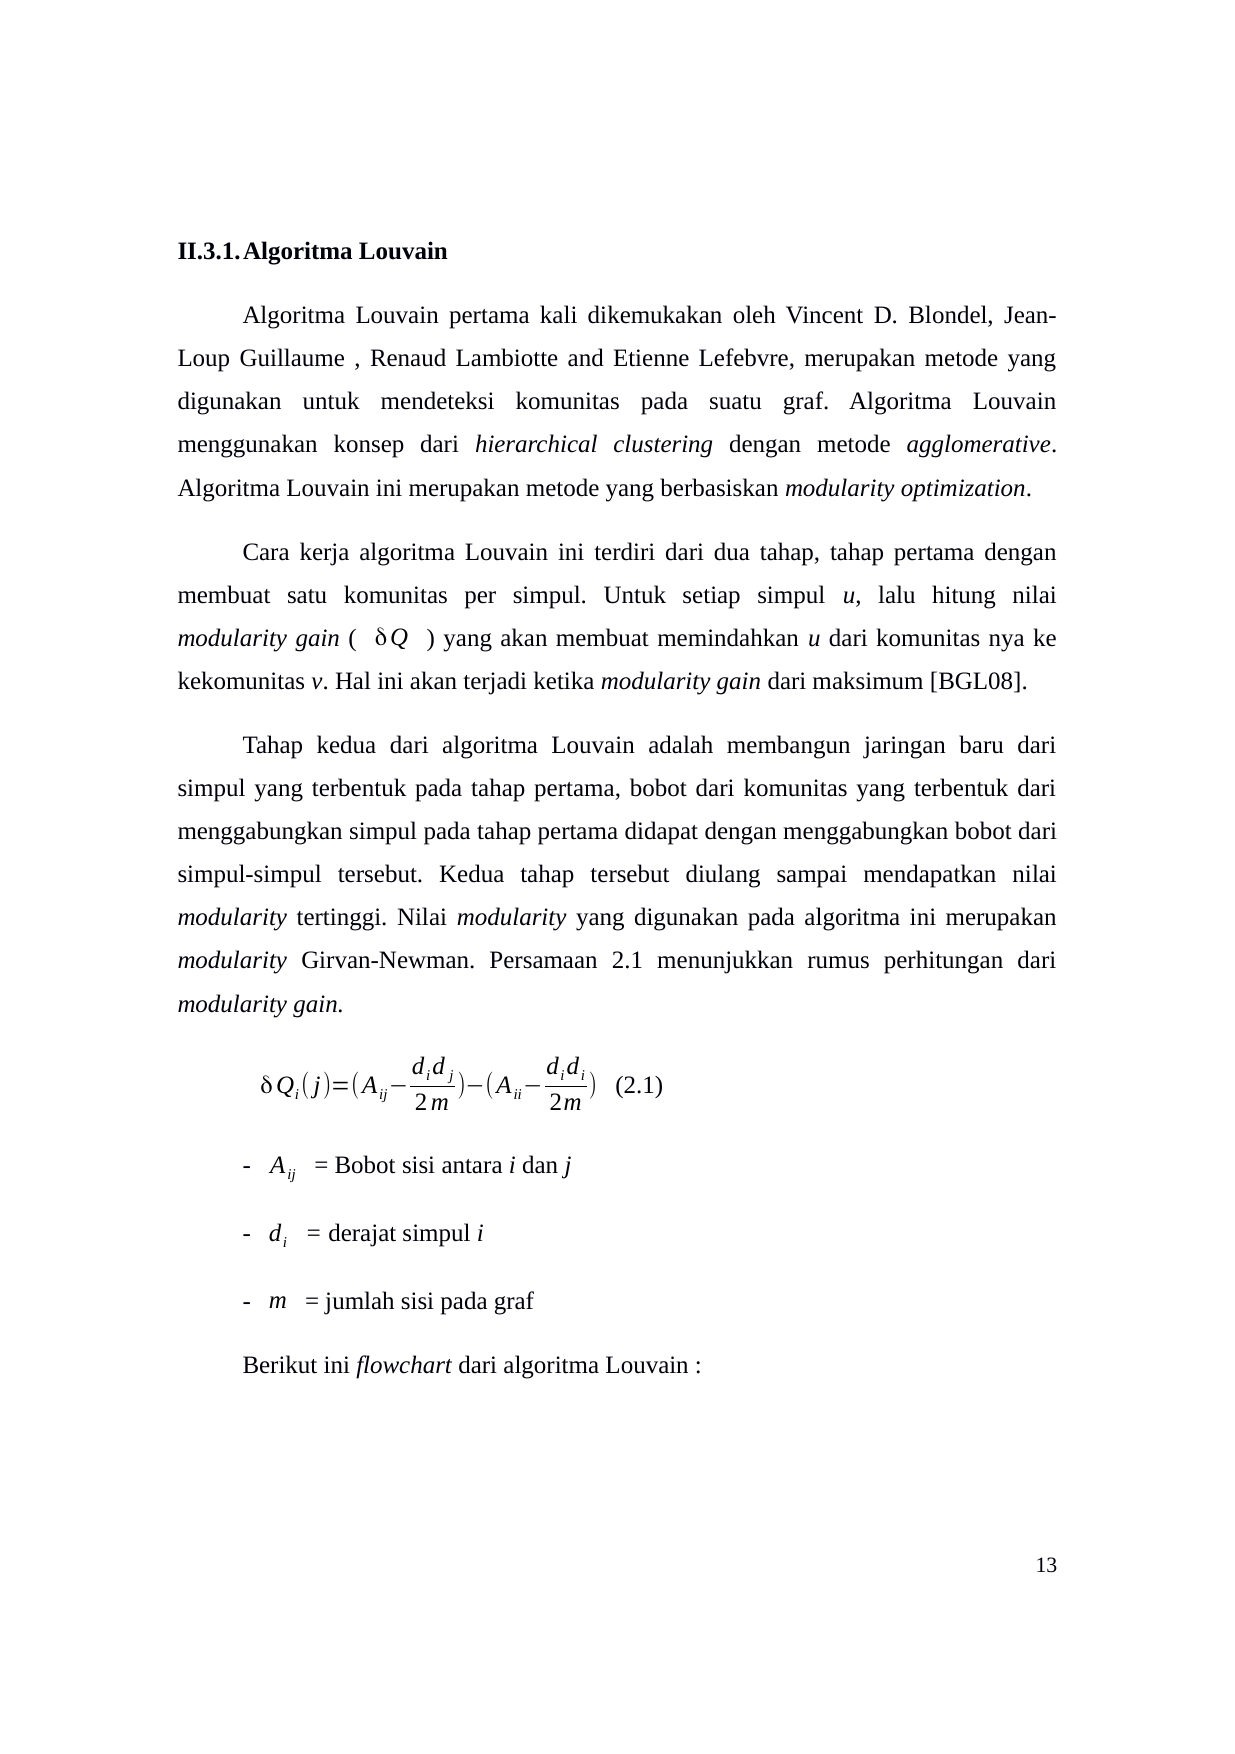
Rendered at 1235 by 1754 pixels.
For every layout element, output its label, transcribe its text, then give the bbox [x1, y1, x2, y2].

text Cara kerja algoritma Louvain ini terdiri dari dua tahap, tahap pertama dengan membuat satu komunitas per simpul. Untuk setiap simpul u, lalu hitung nilai modularity gain () yang akan membuat memindahkan u dari komunitas nya ke kekomunitas v. Hal ini akan terjadi ketika modularity gain dari maksimum [BGL08]. [177, 537, 1057, 695]
text Tahap kedua dari algoritma Louvain adalah membangun jaringan baru dari simpul yang terbentuk pada tahap pertama, bobot dari komunitas yang terbentuk dari menggabungkan simpul pada tahap pertama didapat dengan menggabungkan bobot dari simpul-simpul tersebut. Kedua tahap tersebut diulang sampai mendapatkan nilai modularity tertinggi. Nilai modularity yang digunakan pada algoritma ini merupakan modularity Girvan-Newman. Persamaan 2.1 menunjukkan rumus perhitungan dari modularity gain. [177, 730, 1057, 1017]
text -= jumlah sisi pada graf [177, 1286, 1057, 1315]
text (2.1) [177, 1053, 1057, 1115]
text -= Bobot sisi antara i dan j [177, 1151, 1057, 1183]
text -= derajat simpul i [177, 1218, 1057, 1251]
subtitle Algoritma Louvain [177, 236, 1057, 265]
text Berikut ini flowchart dari algoritma Louvain : [177, 1350, 1057, 1379]
text Algoritma Louvain pertama kali dikemukakan oleh Vincent D. Blondel, Jean-Loup Guillaume , Renaud Lambiotte and Etienne Lefebvre, merupakan metode yang digunakan untuk mendeteksi komunitas pada suatu graf. Algoritma Louvain menggunakan konsep dari hierarchical clustering dengan metode agglomerative. Algoritma Louvain ini merupakan metode yang berbasiskan modularity optimization. [177, 300, 1057, 501]
